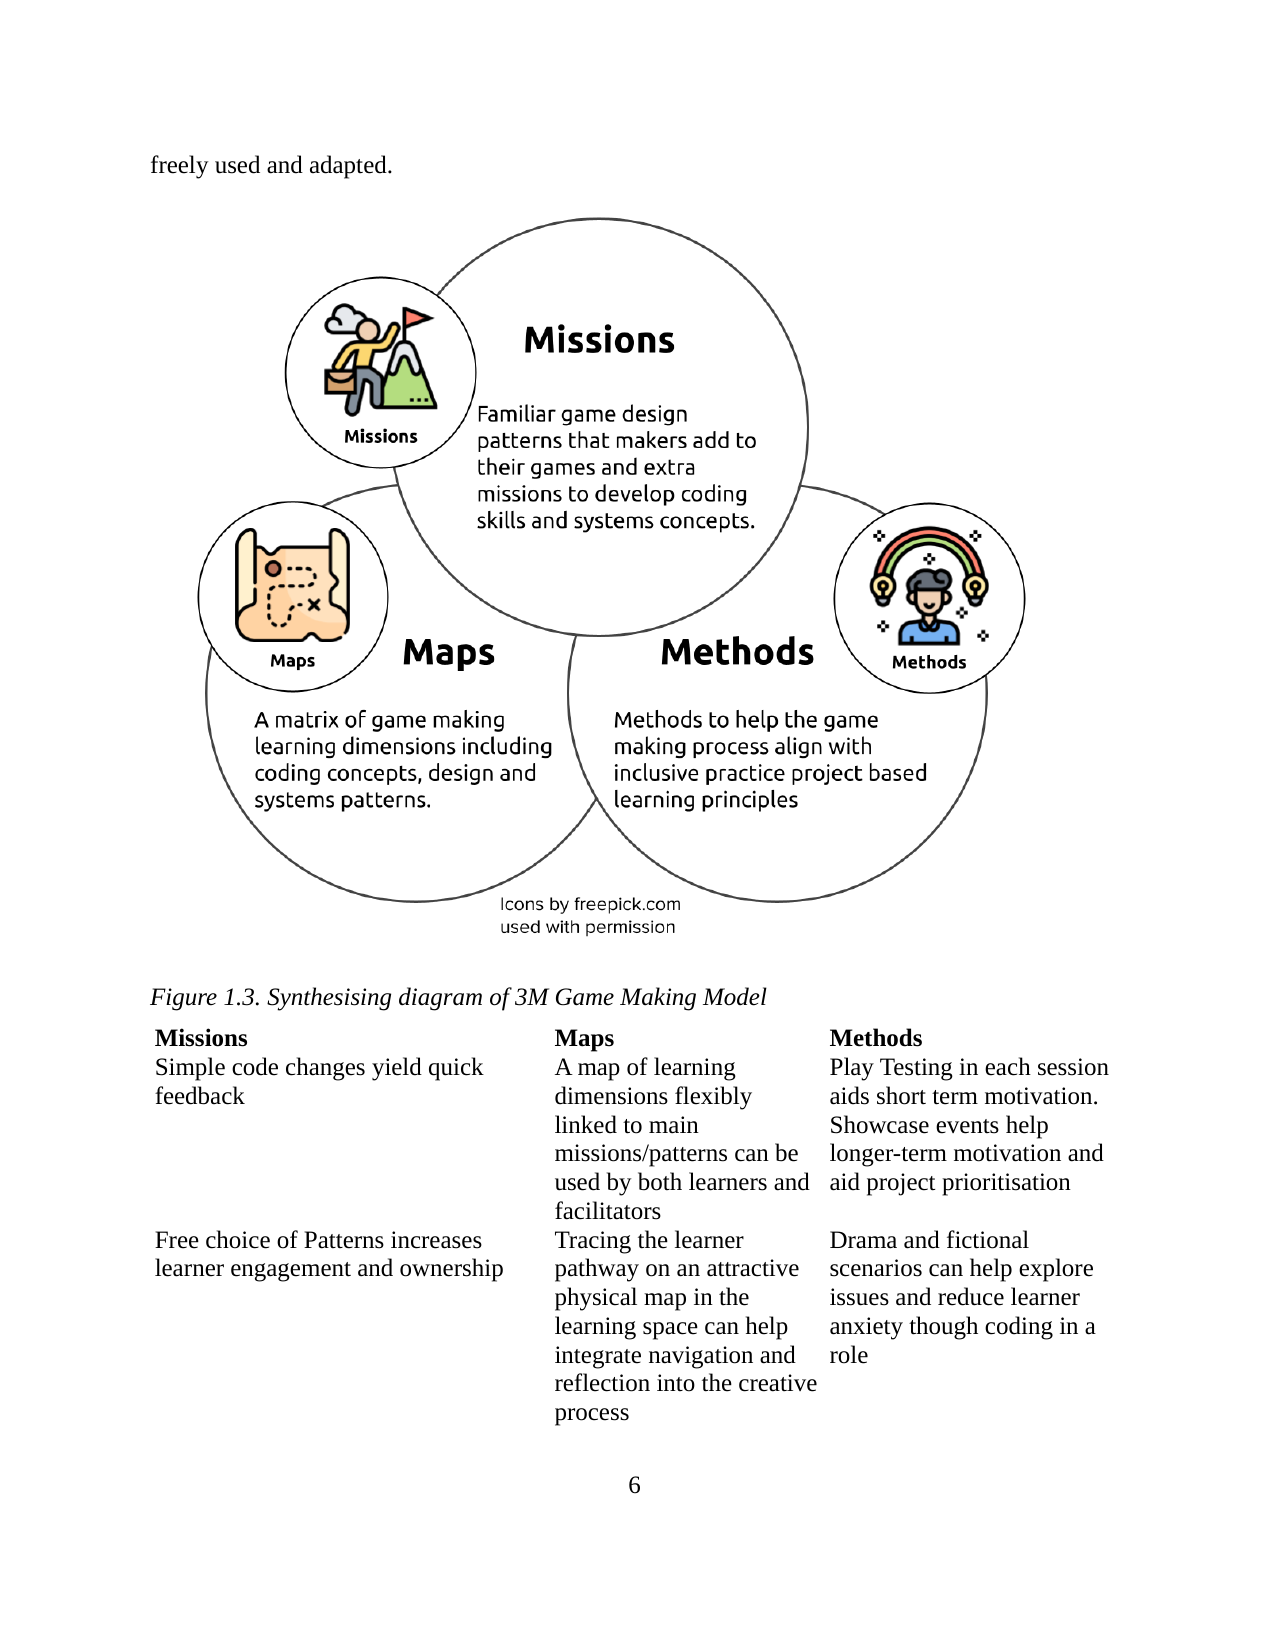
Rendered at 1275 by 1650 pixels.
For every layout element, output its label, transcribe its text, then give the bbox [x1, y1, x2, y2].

table_cell A map of learning dimensions flexibly linked to main missions/patterns can be used by both learners and facilitators [550, 1052, 825, 1225]
table_cell Free choice of Patterns increases learner engagement and ownership [150, 1225, 550, 1426]
table_cell Drama and fictional scenarios can help explore issues and reduce learner anxiety though coding in a role [825, 1225, 1125, 1426]
table_cell Play Testing in each session aids short term motivation. Showcase events help longer-term motivation and aid project prioritisation [825, 1052, 1125, 1225]
table_header Methods [825, 1024, 1125, 1052]
picture [150, 187, 1077, 970]
table_cell Simple code changes yield quick feedback [150, 1052, 550, 1225]
text freely used and adapted. [150, 150, 1125, 179]
text Figure 1.3. Synthesising diagram of 3M Game Making Model [150, 982, 1125, 1011]
table_header Maps [550, 1024, 825, 1052]
table_header Missions [150, 1024, 550, 1052]
table_cell Tracing the learner pathway on an attractive physical map in the learning space can help integrate navigation and reflection into the creative process [550, 1225, 825, 1426]
